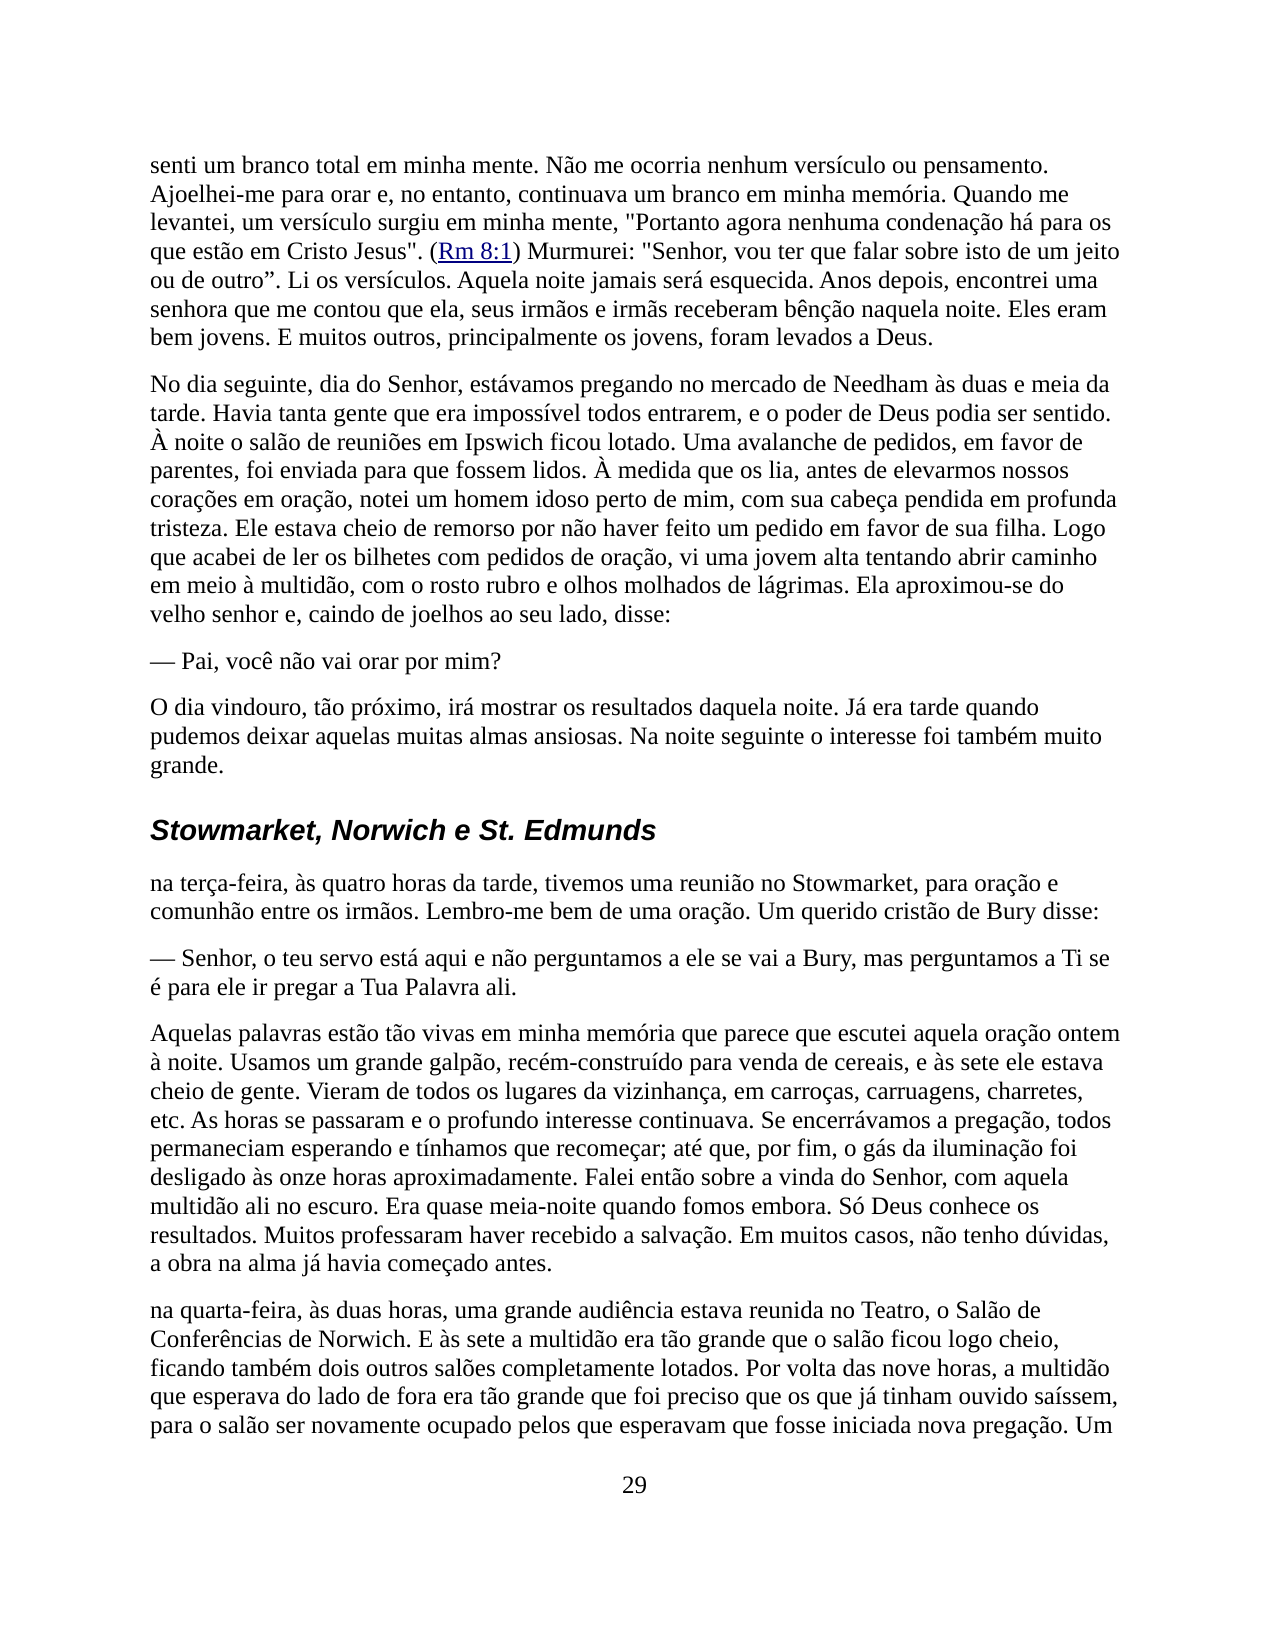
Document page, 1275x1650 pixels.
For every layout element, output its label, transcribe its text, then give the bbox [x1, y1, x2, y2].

text O dia vindouro, tão próximo, irá mostrar os resultados daquela noite. Já era tarde quando pudemos deixar aquelas muitas almas ansiosas. Na noite seguinte o interesse foi também muito grande. [150, 692, 1125, 779]
text Aquelas palavras estão tão vivas em minha memória que parece que escutei aquela oração ontem à noite. Usamos um grande galpão, recém-construído para venda de cereais, e às sete ele estava cheio de gente. Vieram de todos os lugares da vizinhança, em carroças, carruagens, charretes, etc. As horas se passaram e o profundo interesse continuava. Se encerrávamos a pregação, todos permaneciam esperando e tínhamos que recomeçar; até que, por fim, o gás da iluminação foi desligado às onze horas aproximadamente. Falei então sobre a vinda do Senhor, com aquela multidão ali no escuro. Era quase meia-noite quando fomos embora. Só Deus conhece os resultados. Muitos professaram haver recebido a salvação. Em muitos casos, não tenho dúvidas, a obra na alma já havia começado antes. [150, 1018, 1125, 1277]
text na quarta-feira, às duas horas, uma grande audiência estava reunida no Teatro, o Salão de Conferências de Norwich. E às sete a multidão era tão grande que o salão ficou logo cheio, ficando também dois outros salões completamente lotados. Por volta das nove horas, a multidão que esperava do lado de fora era tão grande que foi preciso que os que já tinham ouvido saíssem, para o salão ser novamente ocupado pelos que esperavam que fosse iniciada nova pregação. Um [150, 1295, 1125, 1439]
text No dia seguinte, dia do Senhor, estávamos pregando no mercado de Needham às duas e meia da tarde. Havia tanta gente que era impossível todos entrarem, e o poder de Deus podia ser sentido. À noite o salão de reuniões em Ipswich ficou lotado. Uma avalanche de pedidos, em favor de parentes, foi enviada para que fossem lidos. À medida que os lia, antes de elevarmos nossos corações em oração, notei um homem idoso perto de mim, com sua cabeça pendida em profunda tristeza. Ele estava cheio de remorso por não haver feito um pedido em favor de sua filha. Logo que acabei de ler os bilhetes com pedidos de oração, vi uma jovem alta tentando abrir caminho em meio à multidão, com o rosto rubro e olhos molhados de lágrimas. Ela aproximou-se do velho senhor e, caindo de joelhos ao seu lado, disse: [150, 369, 1125, 628]
subtitle Stowmarket, Norwich e St. Edmunds [150, 813, 1125, 846]
text na terça-feira, às quatro horas da tarde, tivemos uma reunião no Stowmarket, para oração e comunhão entre os irmãos. Lembro-me bem de uma oração. Um querido cristão de Bury disse: [150, 868, 1125, 925]
text senti um branco total em minha mente. Não me ocorria nenhum versículo ou pensamento. Ajoelhei-me para orar e, no entanto, continuava um branco em minha memória. Quando me levantei, um versículo surgiu em minha mente, "Portanto agora nenhuma condenação há para os que estão em Cristo Jesus". (Rm 8:1) Murmurei: "Senhor, vou ter que falar sobre isto de um jeito ou de outro”. Li os versículos. Aquela noite jamais será esquecida. Anos depois, encontrei uma senhora que me contou que ela, seus irmãos e irmãs receberam bênção naquela noite. Eles eram bem jovens. E muitos outros, principalmente os jovens, foram levados a Deus. [150, 150, 1125, 351]
text — Senhor, o teu servo está aqui e não perguntamos a ele se vai a Bury, mas perguntamos a Ti se é para ele ir pregar a Tua Palavra ali. [150, 943, 1125, 1001]
text — Pai, você não vai orar por mim? [150, 646, 1125, 674]
